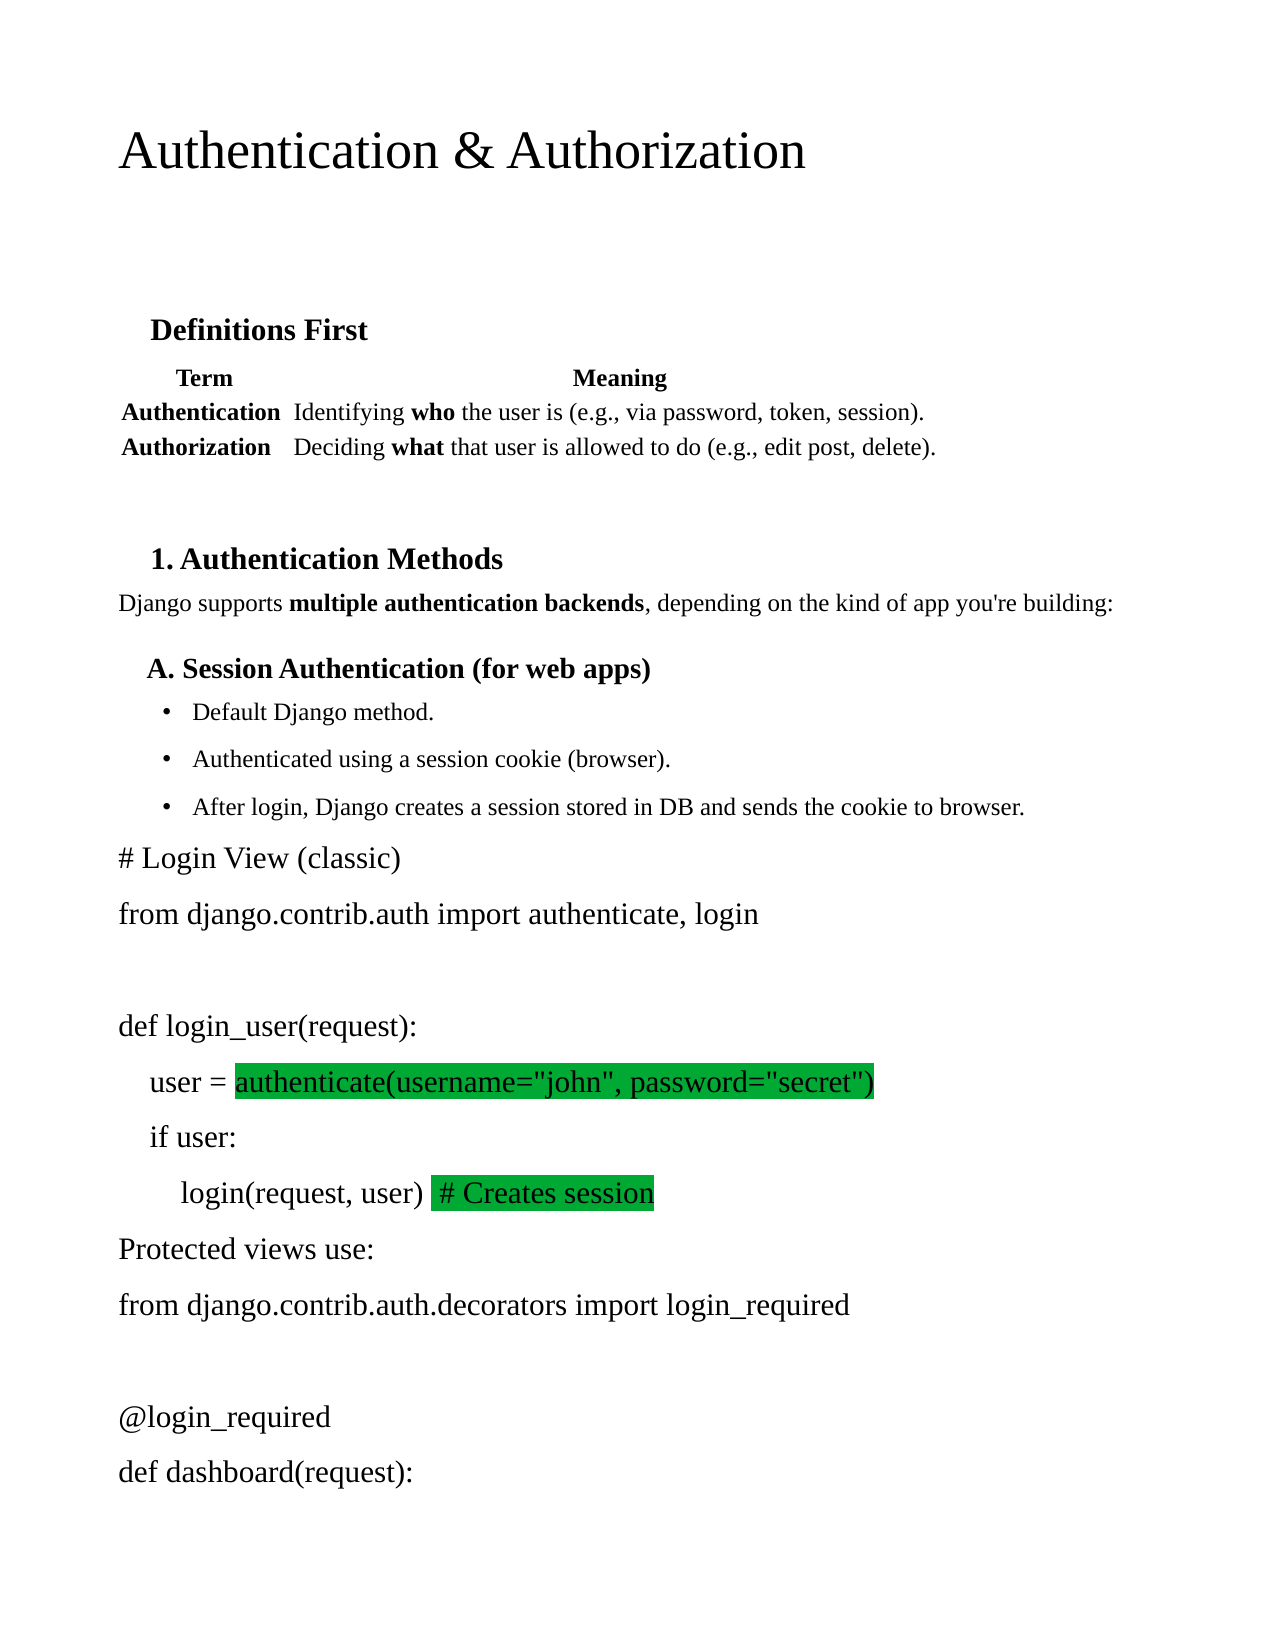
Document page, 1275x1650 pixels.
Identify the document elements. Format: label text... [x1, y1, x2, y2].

subtitle 🎯 1. Authentication Methods [118, 540, 1157, 576]
text # Login View (classic) [118, 839, 1157, 876]
table_header Term [118, 360, 290, 394]
text def login_user(request): [118, 1007, 1157, 1043]
subtitle 🔑 A. Session Authentication (for web apps) [118, 651, 1157, 684]
text Protected views use: [118, 1230, 1157, 1266]
list After login, Django creates a session stored in DB and sends the cookie to browser. [162, 792, 1157, 821]
subtitle 🧾 Definitions First [118, 311, 1157, 347]
table_header Meaning [290, 360, 949, 394]
table_cell Identifying who the user is (e.g., via password, token, session). [290, 394, 949, 429]
table_cell Authorization [118, 429, 290, 463]
list Default Django method. [162, 697, 1157, 726]
text Django supports multiple authentication backends, depending on the kind of app you're building: [118, 588, 1157, 617]
text user = authenticate(username="john", password="secret") [118, 1063, 1157, 1099]
text def dashboard(request): [118, 1454, 1157, 1490]
list Authenticated using a session cookie (browser). [162, 744, 1157, 773]
table_cell Authentication [118, 394, 290, 429]
table_cell Deciding what that user is allowed to do (e.g., edit post, delete). [290, 429, 949, 463]
text from django.contrib.auth import authenticate, login [118, 895, 1157, 931]
text login(request, user) # Creates session [118, 1174, 1157, 1211]
text Authentication & Authorization [118, 118, 1157, 180]
text if user: [118, 1119, 1157, 1155]
text @login_required [118, 1398, 1157, 1434]
text from django.contrib.auth.decorators import login_required [118, 1286, 1157, 1322]
